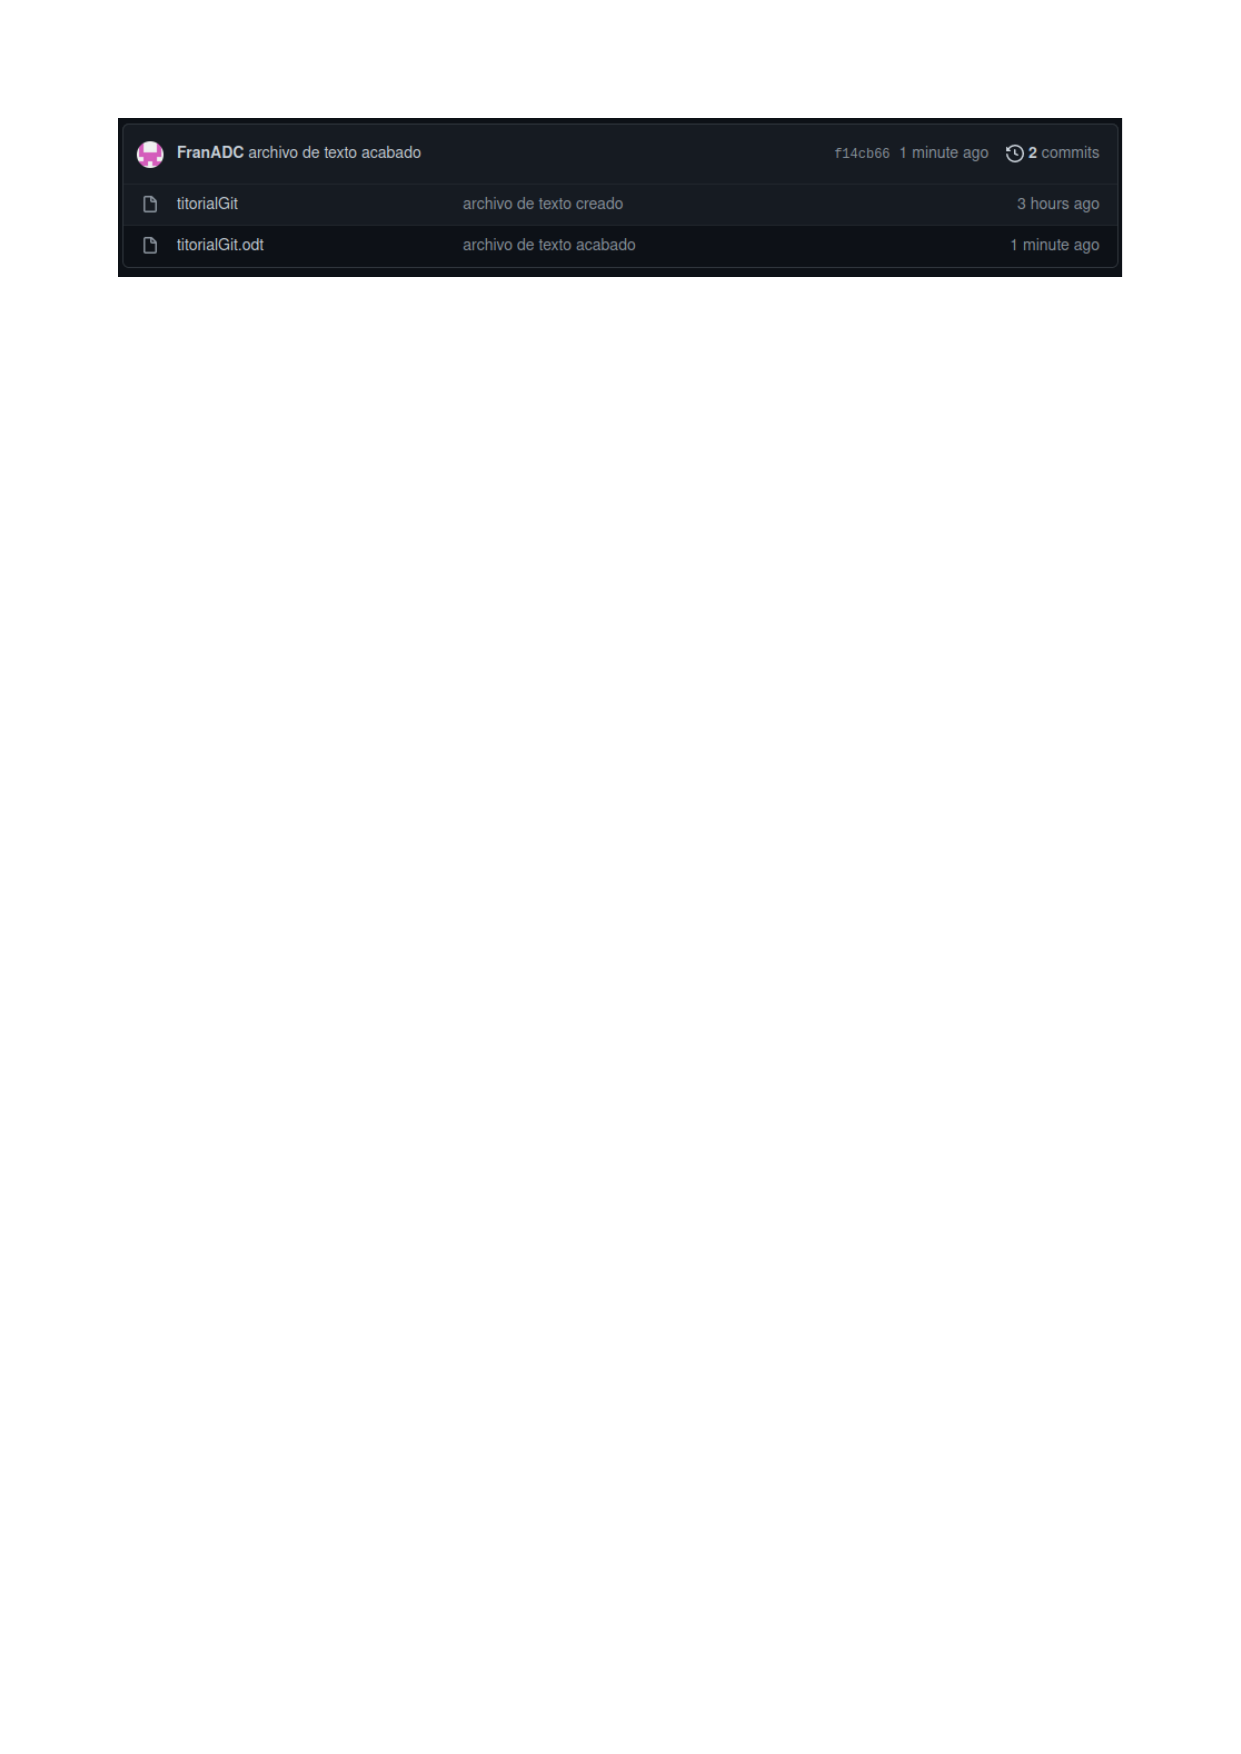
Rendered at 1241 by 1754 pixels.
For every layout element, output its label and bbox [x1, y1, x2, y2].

picture [118, 118, 1123, 277]
